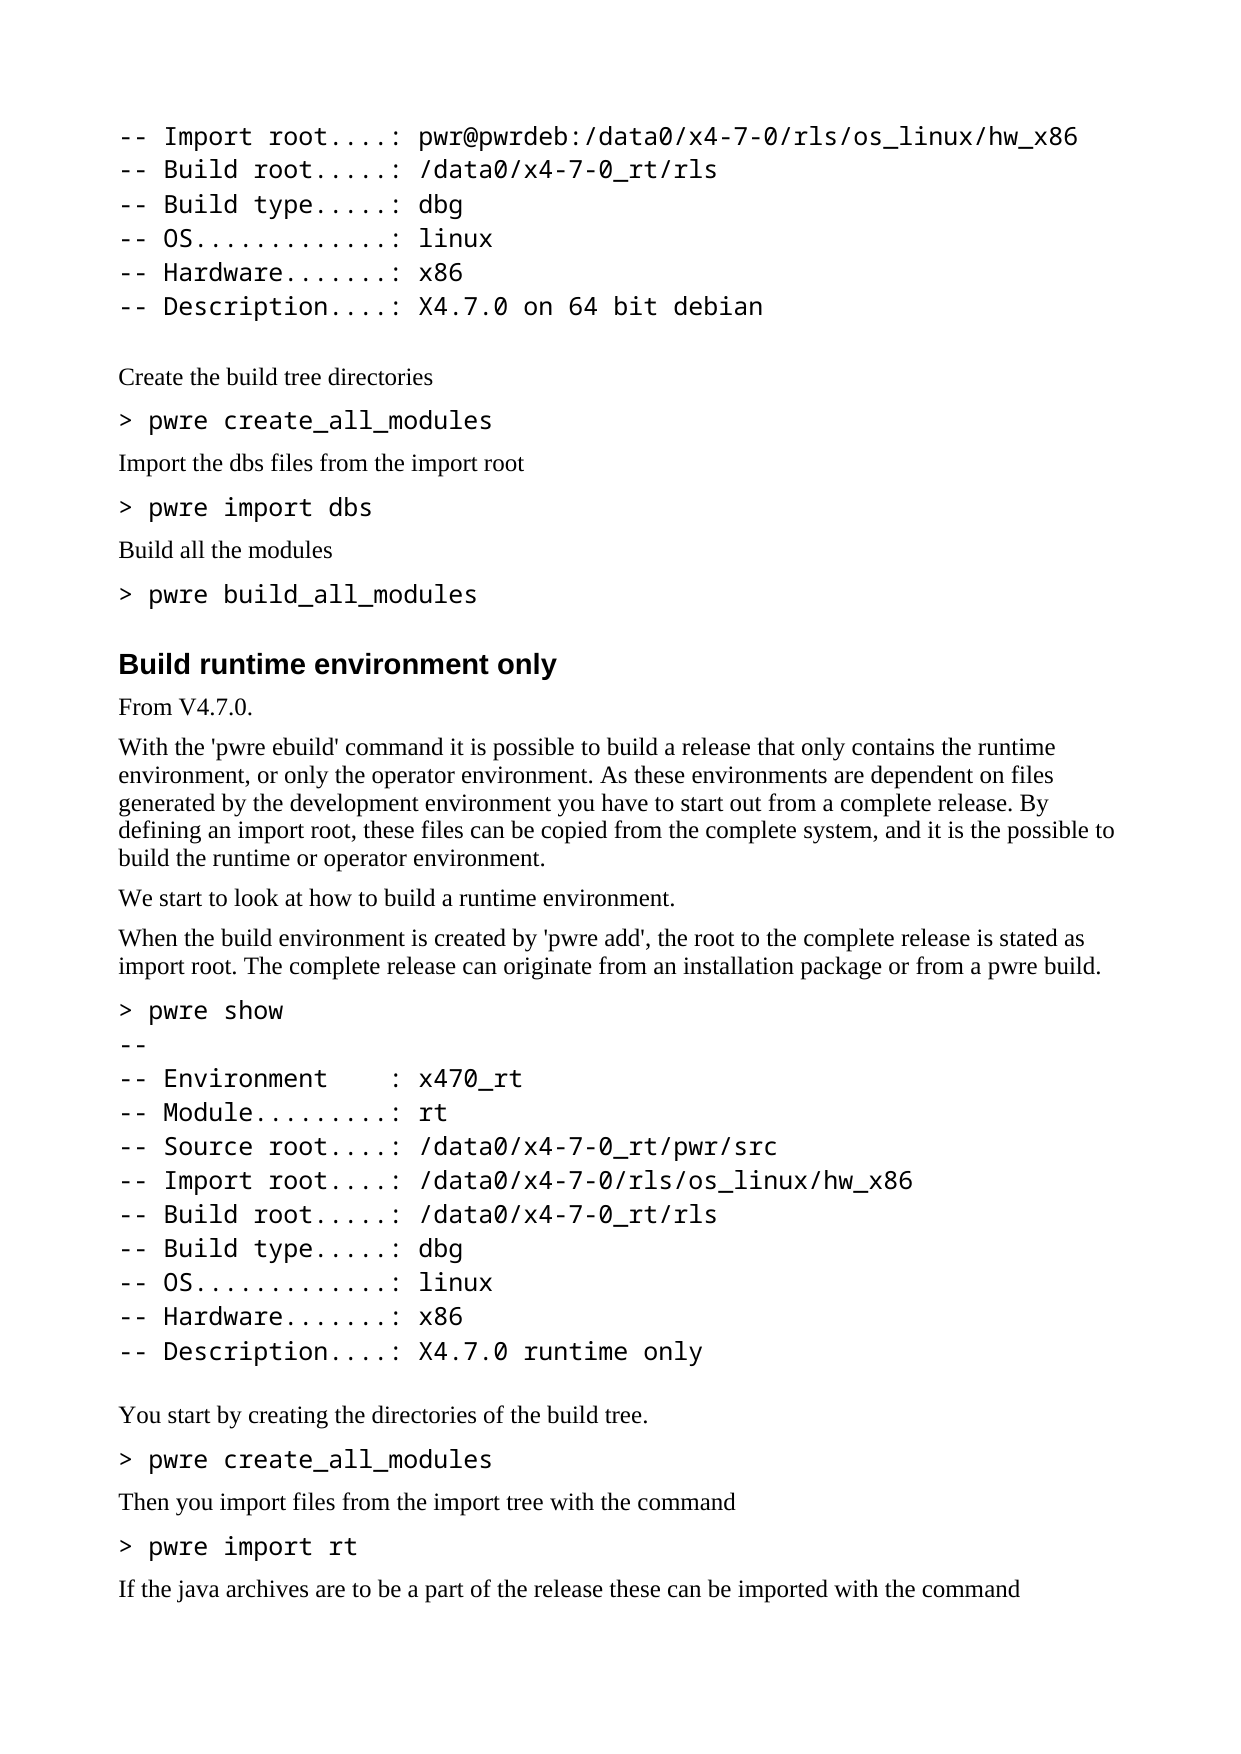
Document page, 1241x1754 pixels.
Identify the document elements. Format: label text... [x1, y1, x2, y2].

text -- Source root....: /data0/x4-7-0_rt/pwr/src [118, 1129, 1122, 1163]
text With the 'pwre ebuild' command it is possible to build a release that only contains the runtime environment, or only the operator environment. As these environments are dependent on files generated by the development environment you have to start out from a complete release. By defining an import root, these files can be copied from the complete system, and it is the possible to build the runtime or operator environment. [118, 733, 1122, 872]
text Import the dbs files from the import root [118, 449, 1122, 477]
text -- Environment : x470_rt [118, 1061, 1122, 1095]
text -- Build root.....: /data0/x4-7-0_rt/rls [118, 1197, 1122, 1231]
text From V4.7.0. [118, 693, 1122, 721]
text > pwre create_all_modules [118, 1441, 1122, 1476]
text > pwre import dbs [118, 490, 1122, 524]
text We start to look at how to build a runtime environment. [118, 884, 1122, 912]
text -- Build type.....: dbg [118, 1231, 1122, 1265]
text Build all the modules [118, 536, 1122, 564]
text -- Hardware.......: x86 [118, 254, 1122, 288]
text Create the build tree directories [118, 363, 1122, 390]
text > pwre create_all_modules [118, 403, 1122, 437]
text -- OS.............: linux [118, 220, 1122, 254]
text -- Description....: X4.7.0 runtime only [118, 1333, 1122, 1367]
text You start by creating the directories of the build tree. [118, 1401, 1122, 1429]
text > pwre import rt [118, 1528, 1122, 1562]
text -- Module.........: rt [118, 1095, 1122, 1129]
text Then you import files from the import tree with the command [118, 1488, 1122, 1516]
text When the build environment is created by 'pwre add', the root to the complete release is stated as import root. The complete release can originate from an installation package or from a pwre build. [118, 924, 1122, 980]
text > pwre show [118, 992, 1122, 1027]
text -- Build root.....: /data0/x4-7-0_rt/rls [118, 152, 1122, 186]
text > pwre build_all_modules [118, 576, 1122, 611]
text -- Description....: X4.7.0 on 64 bit debian [118, 288, 1122, 322]
text -- [118, 1027, 1122, 1061]
subtitle Build runtime environment only [118, 648, 1122, 681]
text -- OS.............: linux [118, 1265, 1122, 1299]
text If the java archives are to be a part of the release these can be imported with the command [118, 1575, 1122, 1602]
text -- Build type.....: dbg [118, 186, 1122, 220]
text -- Import root....: pwr@pwrdeb:/data0/x4-7-0/rls/os_linux/hw_x86 [118, 118, 1122, 152]
text -- Hardware.......: x86 [118, 1299, 1122, 1333]
text -- Import root....: /data0/x4-7-0/rls/os_linux/hw_x86 [118, 1163, 1122, 1197]
